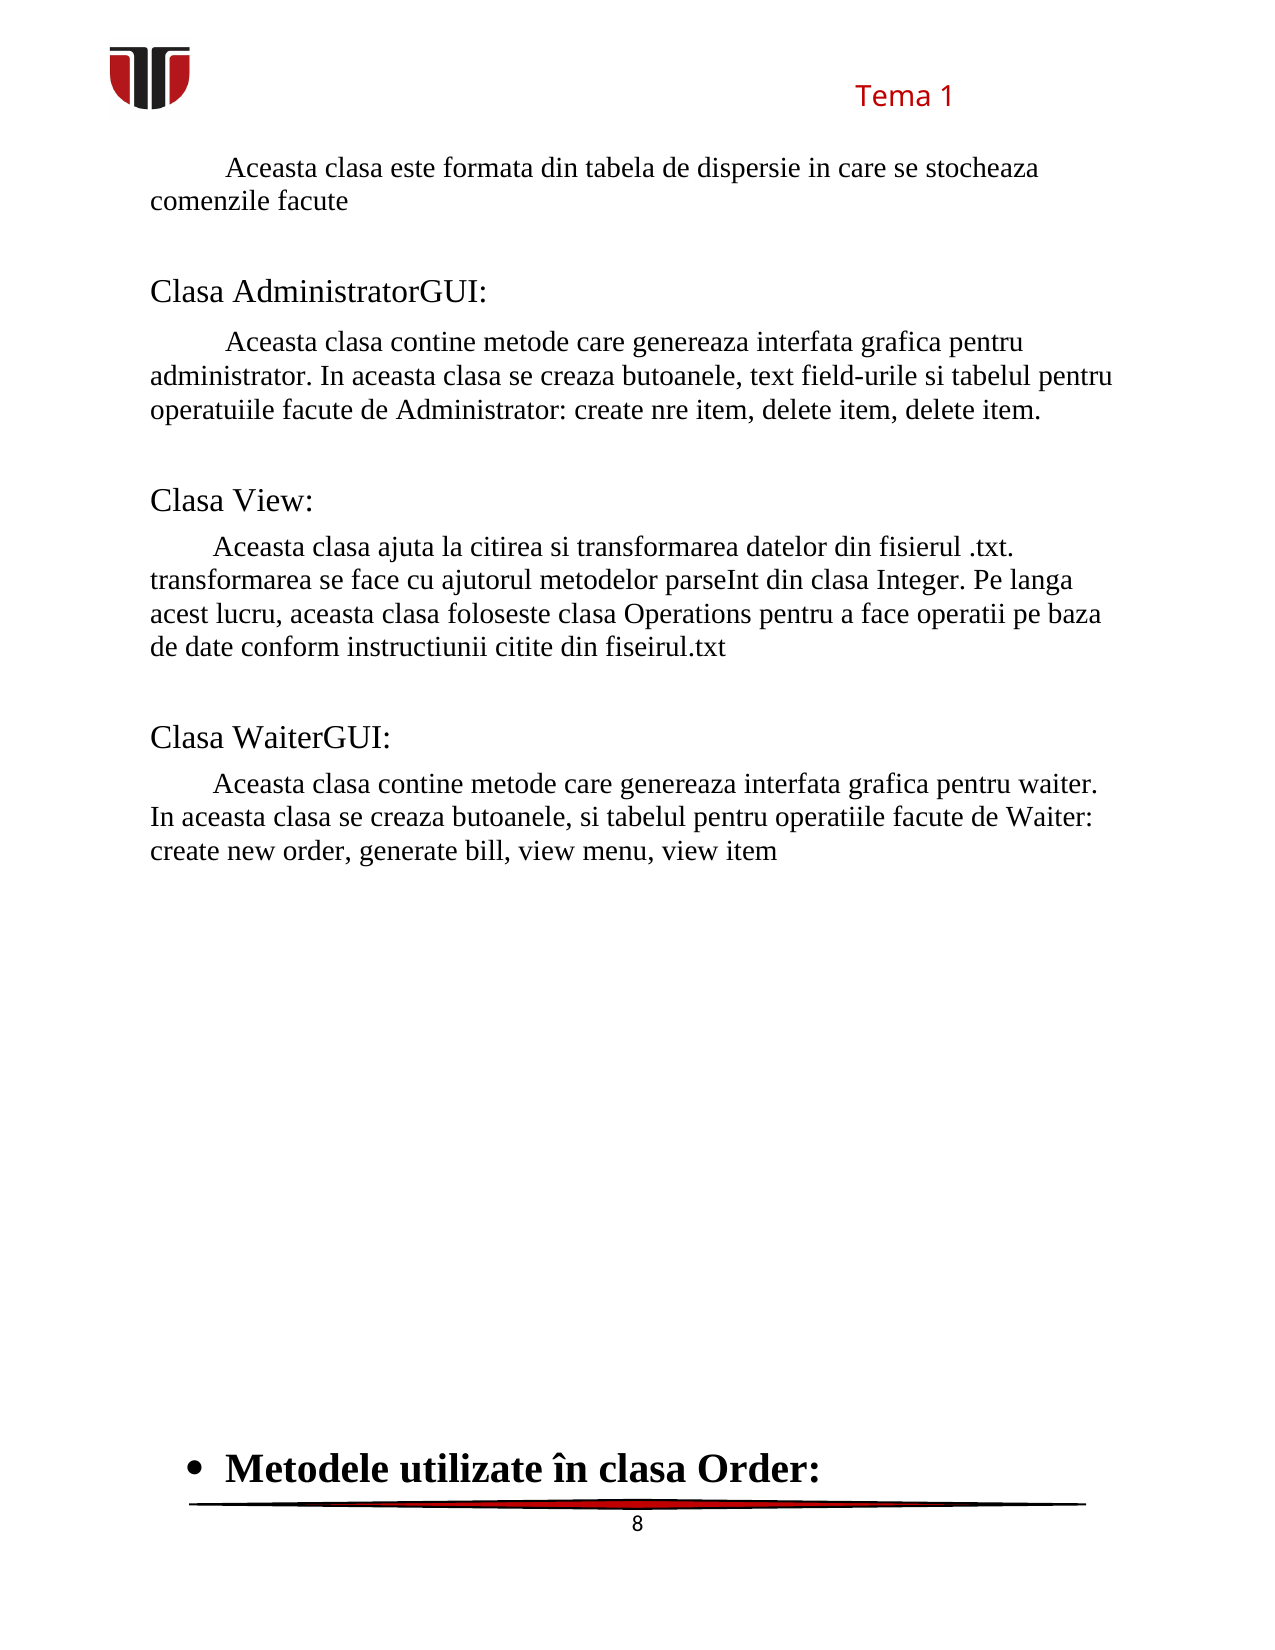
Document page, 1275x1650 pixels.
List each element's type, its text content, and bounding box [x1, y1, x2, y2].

text Aceasta clasa contine metode care genereaza interfata grafica pentru administrator. In aceasta clasa se creaza butoanele, text field-urile si tabelul pentru operatuiile facute de Administrator: create nre item, delete item, delete item. [150, 320, 1125, 426]
list Metodele utilizate în clasa Order: [187, 1444, 1125, 1492]
text Clasa WaiterGUI: [150, 717, 1125, 756]
text Aceasta clasa contine metode care genereaza interfata grafica pentru waiter. In aceasta clasa se creaza butoanele, si tabelul pentru operatiile facute de Waiter: create new order, generate bill, view menu, view item [150, 766, 1125, 867]
text Clasa AdministratorGUI: [150, 271, 1125, 310]
text Clasa View: [150, 480, 1125, 518]
text Aceasta clasa este formata din tabela de dispersie in care se stocheaza comenzile facute [150, 150, 1125, 217]
text Aceasta clasa ajuta la citirea si transformarea datelor din fisierul .txt. transformarea se face cu ajutorul metodelor parseInt din clasa Integer. Pe langa acest lucru, aceasta clasa foloseste clasa Operations pentru a face operatii pe baza de date conform instructiunii citite din fiseirul.txt [150, 529, 1125, 663]
